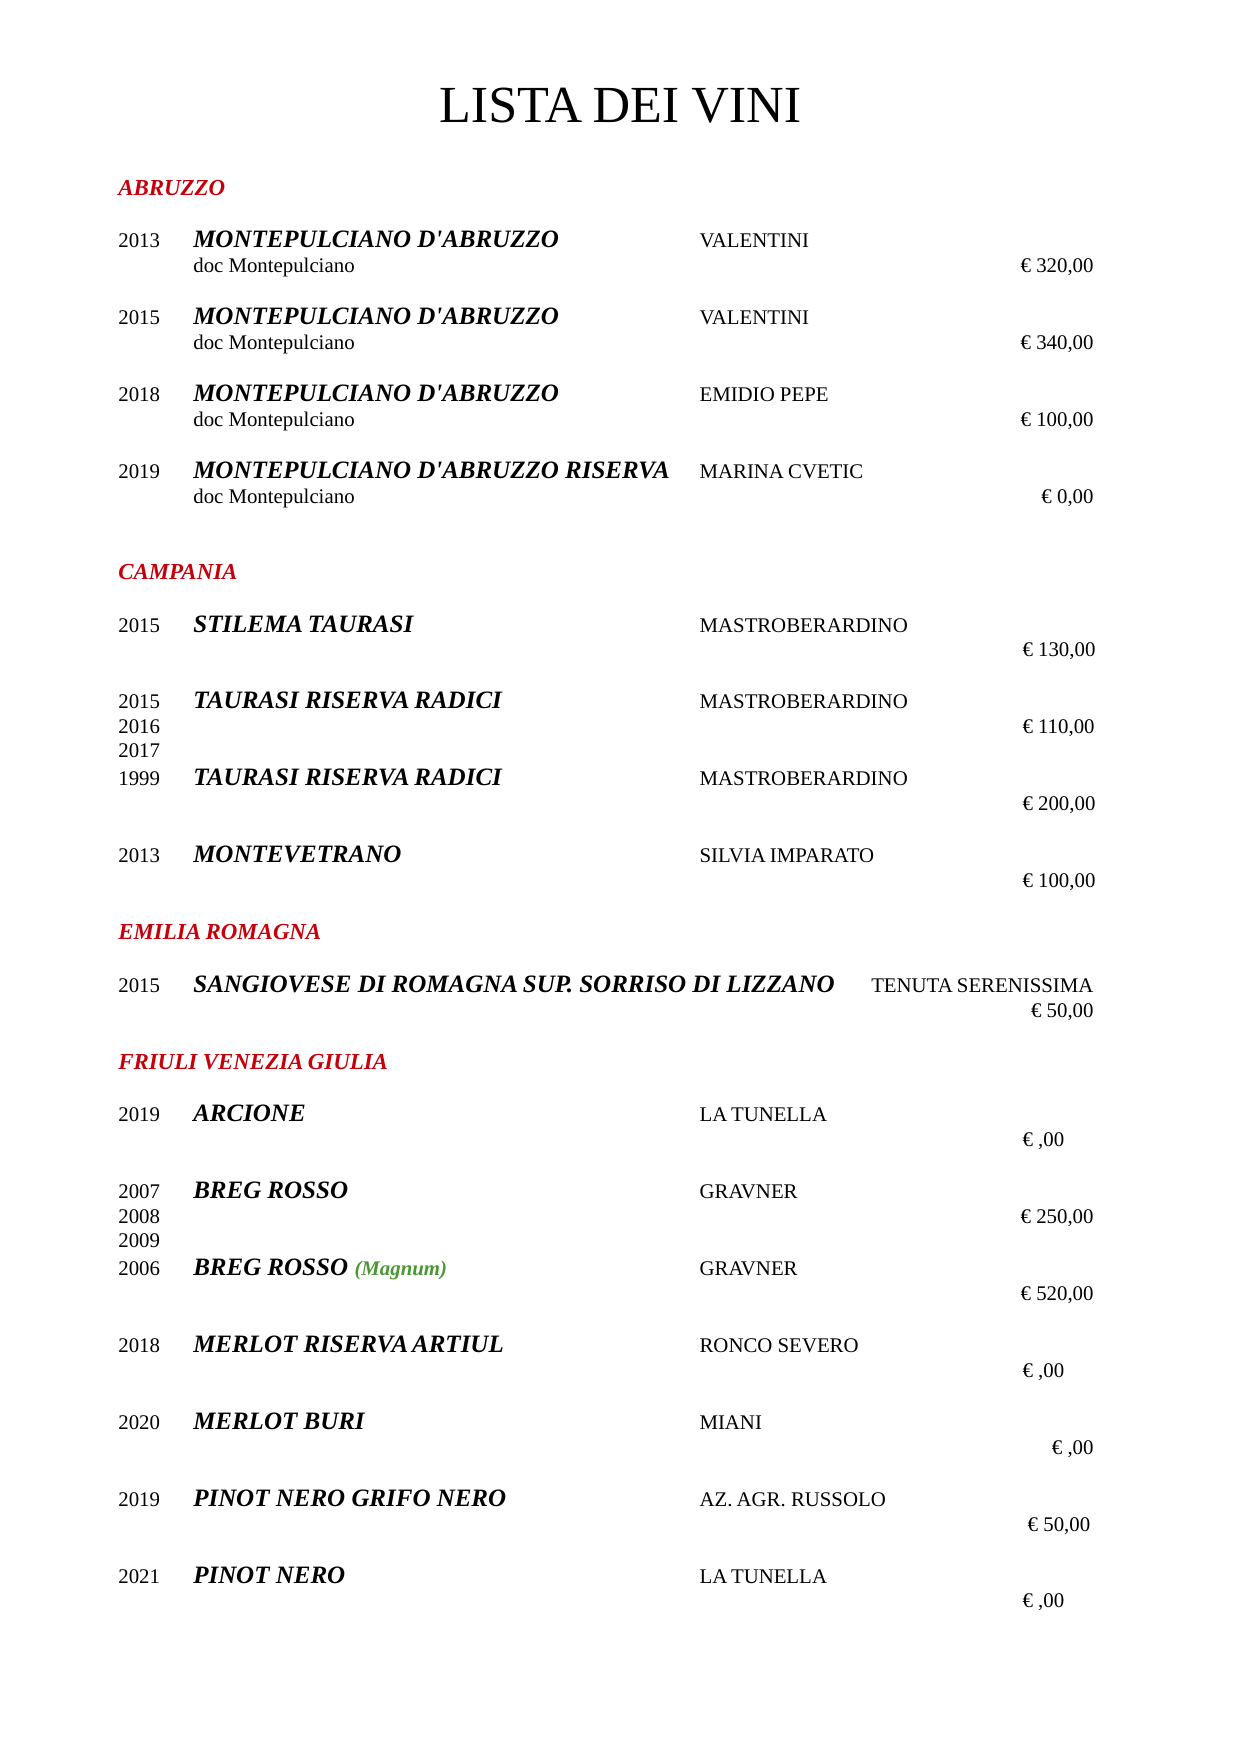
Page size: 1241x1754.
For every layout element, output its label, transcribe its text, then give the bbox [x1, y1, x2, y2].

text 2021 PINOT NERO LA TUNELLA [118, 1560, 1122, 1588]
text 2019 MONTEPULCIANO D'ABRUZZO RISERVA MARINA CVETIC [118, 455, 1122, 484]
text 2009 [118, 1228, 1122, 1252]
text € ,00 [118, 1588, 1122, 1612]
text ABRUZZO [118, 174, 1122, 200]
text CAMPANIA [118, 558, 1122, 584]
text 1999 TAURASI RISERVA RADICI MASTROBERARDINO [118, 762, 1122, 791]
text € 100,00 [118, 868, 1122, 892]
text 2015 TAURASI RISERVA RADICI MASTROBERARDINO [118, 686, 1122, 714]
text 2013 MONTEPULCIANO D'ABRUZZO VALENTINI [118, 224, 1122, 253]
text 2007 BREG ROSSO GRAVNER [118, 1175, 1122, 1204]
text € 130,00 [118, 637, 1122, 661]
text 2015 MONTEPULCIANO D'ABRUZZO VALENTINI [118, 301, 1122, 330]
text € 200,00 [118, 791, 1122, 815]
text doc Montepulciano € 0,00 [118, 484, 1122, 508]
text 2020 MERLOT BURI MIANI [118, 1406, 1122, 1435]
text 2015 STILEMA TAURASI MASTROBERARDINO [118, 609, 1122, 637]
text 2019 ARCIONE LA TUNELLA [118, 1098, 1122, 1127]
text 2017 [118, 738, 1122, 762]
text 2018 MONTEPULCIANO D'ABRUZZO EMIDIO PEPE [118, 378, 1122, 407]
text 2018 MERLOT RISERVA ARTIUL RONCO SEVERO [118, 1329, 1122, 1358]
text 2016 € 110,00 [118, 714, 1122, 738]
text doc Montepulciano € 320,00 [118, 253, 1122, 277]
text doc Montepulciano € 100,00 [118, 407, 1122, 431]
text 2019 PINOT NERO GRIFO NERO AZ. AGR. RUSSOLO [118, 1483, 1122, 1512]
text € ,00 [118, 1358, 1122, 1382]
text 2013 MONTEVETRANO SILVIA IMPARATO [118, 839, 1122, 868]
text € 50,00 [118, 998, 1122, 1022]
text 2006 BREG ROSSO (Magnum) GRAVNER [118, 1252, 1122, 1281]
text € 50,00 [118, 1512, 1122, 1536]
text doc Montepulciano € 340,00 [118, 330, 1122, 354]
text € ,00 [118, 1127, 1122, 1151]
text EMILIA ROMAGNA [118, 918, 1122, 945]
text € 520,00 [118, 1281, 1122, 1305]
text 2015 SANGIOVESE DI ROMAGNA SUP. SORRISO DI LIZZANO TENUTA SERENISSIMA [118, 969, 1122, 998]
text FRIULI VENEZIA GIULIA [118, 1048, 1122, 1074]
text € ,00 [118, 1435, 1122, 1459]
text 2008 € 250,00 [118, 1204, 1122, 1228]
